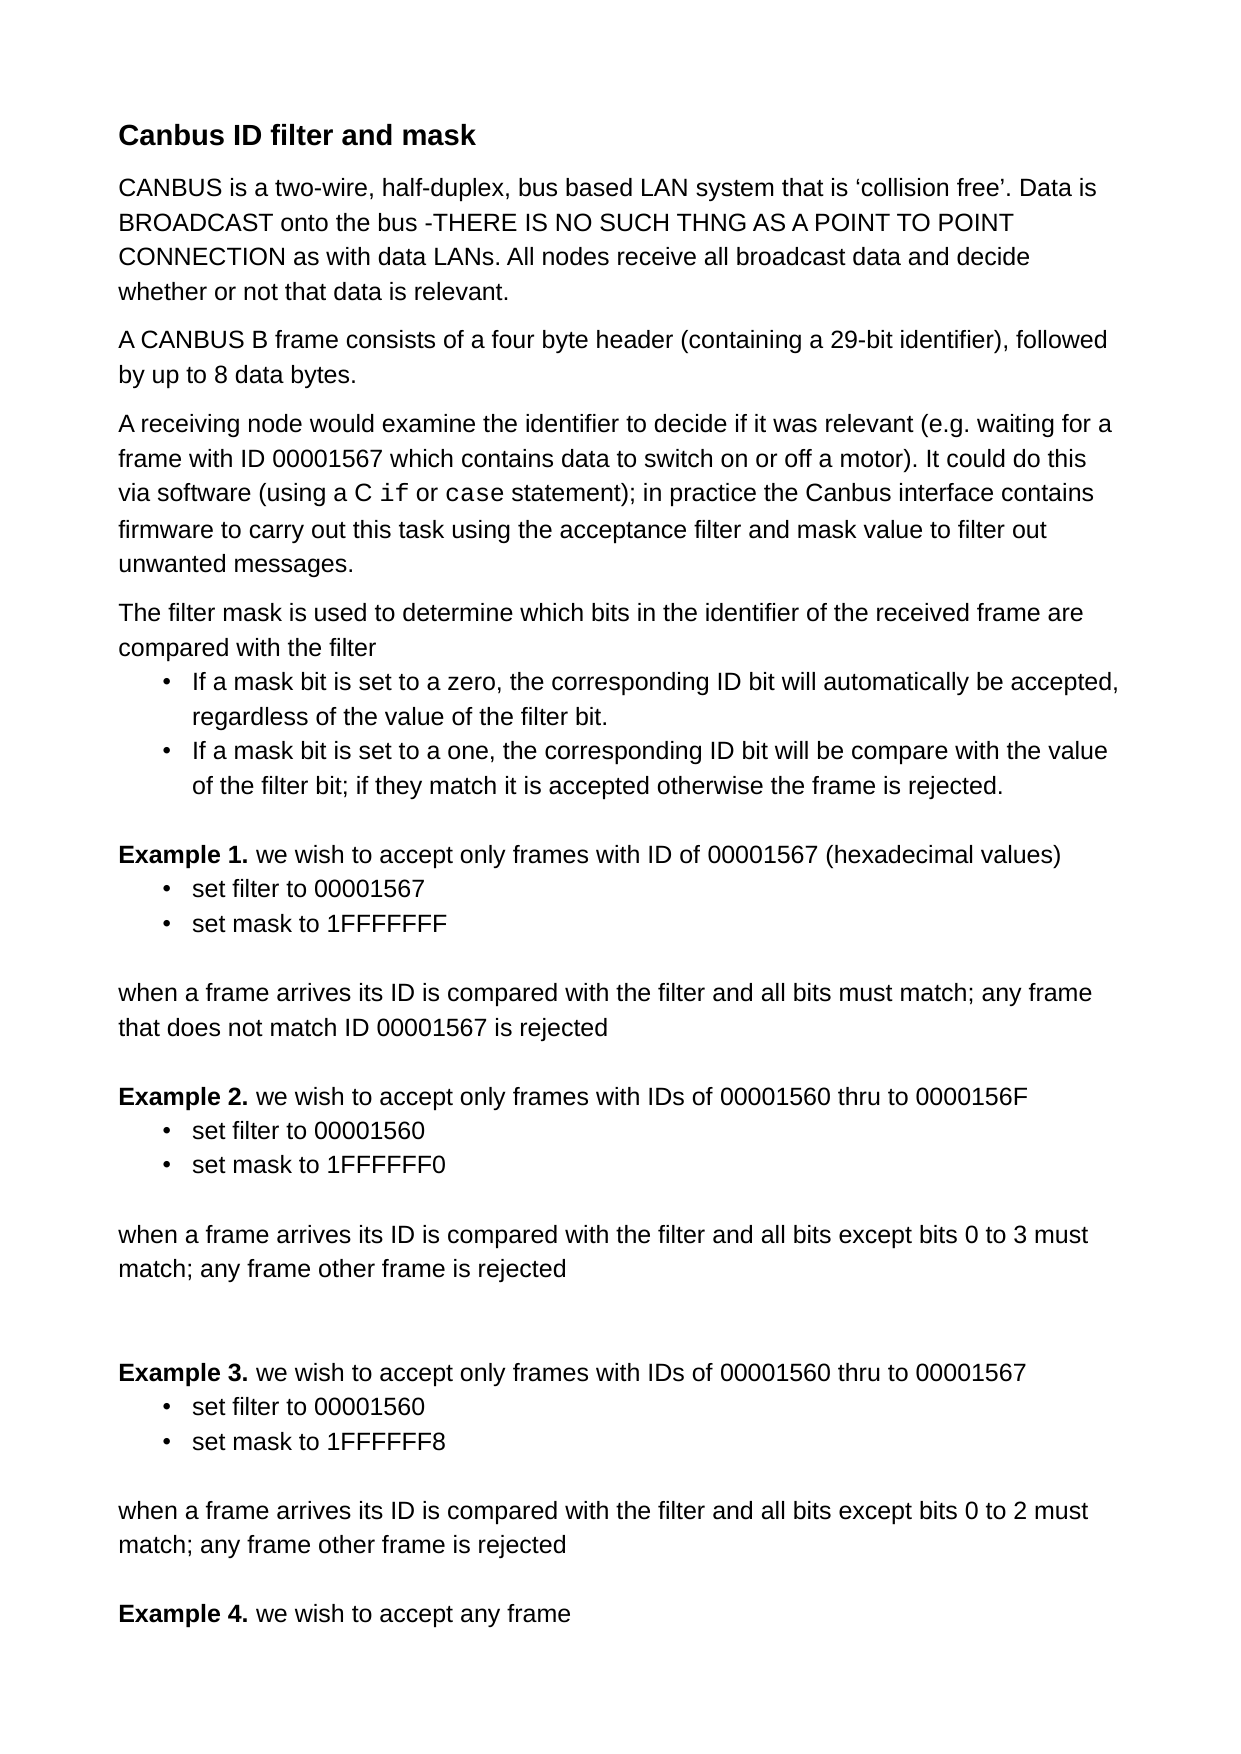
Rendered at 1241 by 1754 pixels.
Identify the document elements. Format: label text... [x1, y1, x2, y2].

list set mask to 1FFFFFF0 [162, 1151, 1122, 1179]
list set mask to 1FFFFFFF [162, 909, 1122, 938]
text Example 2. we wish to accept only frames with IDs of 00001560 thru to 0000156F [118, 1081, 1122, 1110]
text A receiving node would examine the identifier to decide if it was relevant (e.g. waiting for a frame with ID 00001567 which contains data to switch on or off a motor). It could do this via software (using a C if or case statement); in practice the Canbus interface contains firmware to carry out this task using the acceptance filter and mask value to filter out unwanted messages. [118, 409, 1122, 578]
text A CANBUS B frame consists of a four byte header (containing a 29-bit identifier), followed by up to 8 data bytes. [118, 326, 1122, 389]
text when a frame arrives its ID is compared with the filter and all bits except bits 0 to 2 must match; any frame other frame is rejected [118, 1496, 1122, 1559]
list If a mask bit is set to a one, the corresponding ID bit will be compare with the value of the filter bit; if they match it is accepted otherwise the frame is rejected. [162, 736, 1122, 800]
list If a mask bit is set to a zero, the corresponding ID bit will automatically be accepted, regardless of the value of the filter bit. [162, 667, 1122, 731]
text Example 3. we wish to accept only frames with IDs of 00001560 thru to 00001567 [118, 1357, 1122, 1386]
text CANBUS is a two-wire, half-duplex, bus based LAN system that is ‘collision free’. Data is BROADCAST onto the bus -THERE IS NO SUCH THNG AS A POINT TO POINT CONNECTION as with data LANs. All nodes receive all broadcast data and decide whether or not that data is relevant. [118, 173, 1122, 305]
text when a frame arrives its ID is compared with the filter and all bits must match; any frame that does not match ID 00001567 is rejected [118, 978, 1122, 1041]
list set filter to 00001567 [162, 874, 1122, 903]
list set filter to 00001560 [162, 1116, 1122, 1145]
text The filter mask is used to determine which bits in the identifier of the received frame are compared with the filter [118, 598, 1122, 662]
text Example 1. we wish to accept only frames with ID of 00001567 (hexadecimal values) [118, 840, 1122, 869]
list set mask to 1FFFFFF8 [162, 1427, 1122, 1455]
text Canbus ID filter and mask [118, 118, 1122, 152]
list set filter to 00001560 [162, 1392, 1122, 1421]
text when a frame arrives its ID is compared with the filter and all bits except bits 0 to 3 must match; any frame other frame is rejected [118, 1219, 1122, 1283]
text Example 4. we wish to accept any frame [118, 1599, 1122, 1628]
